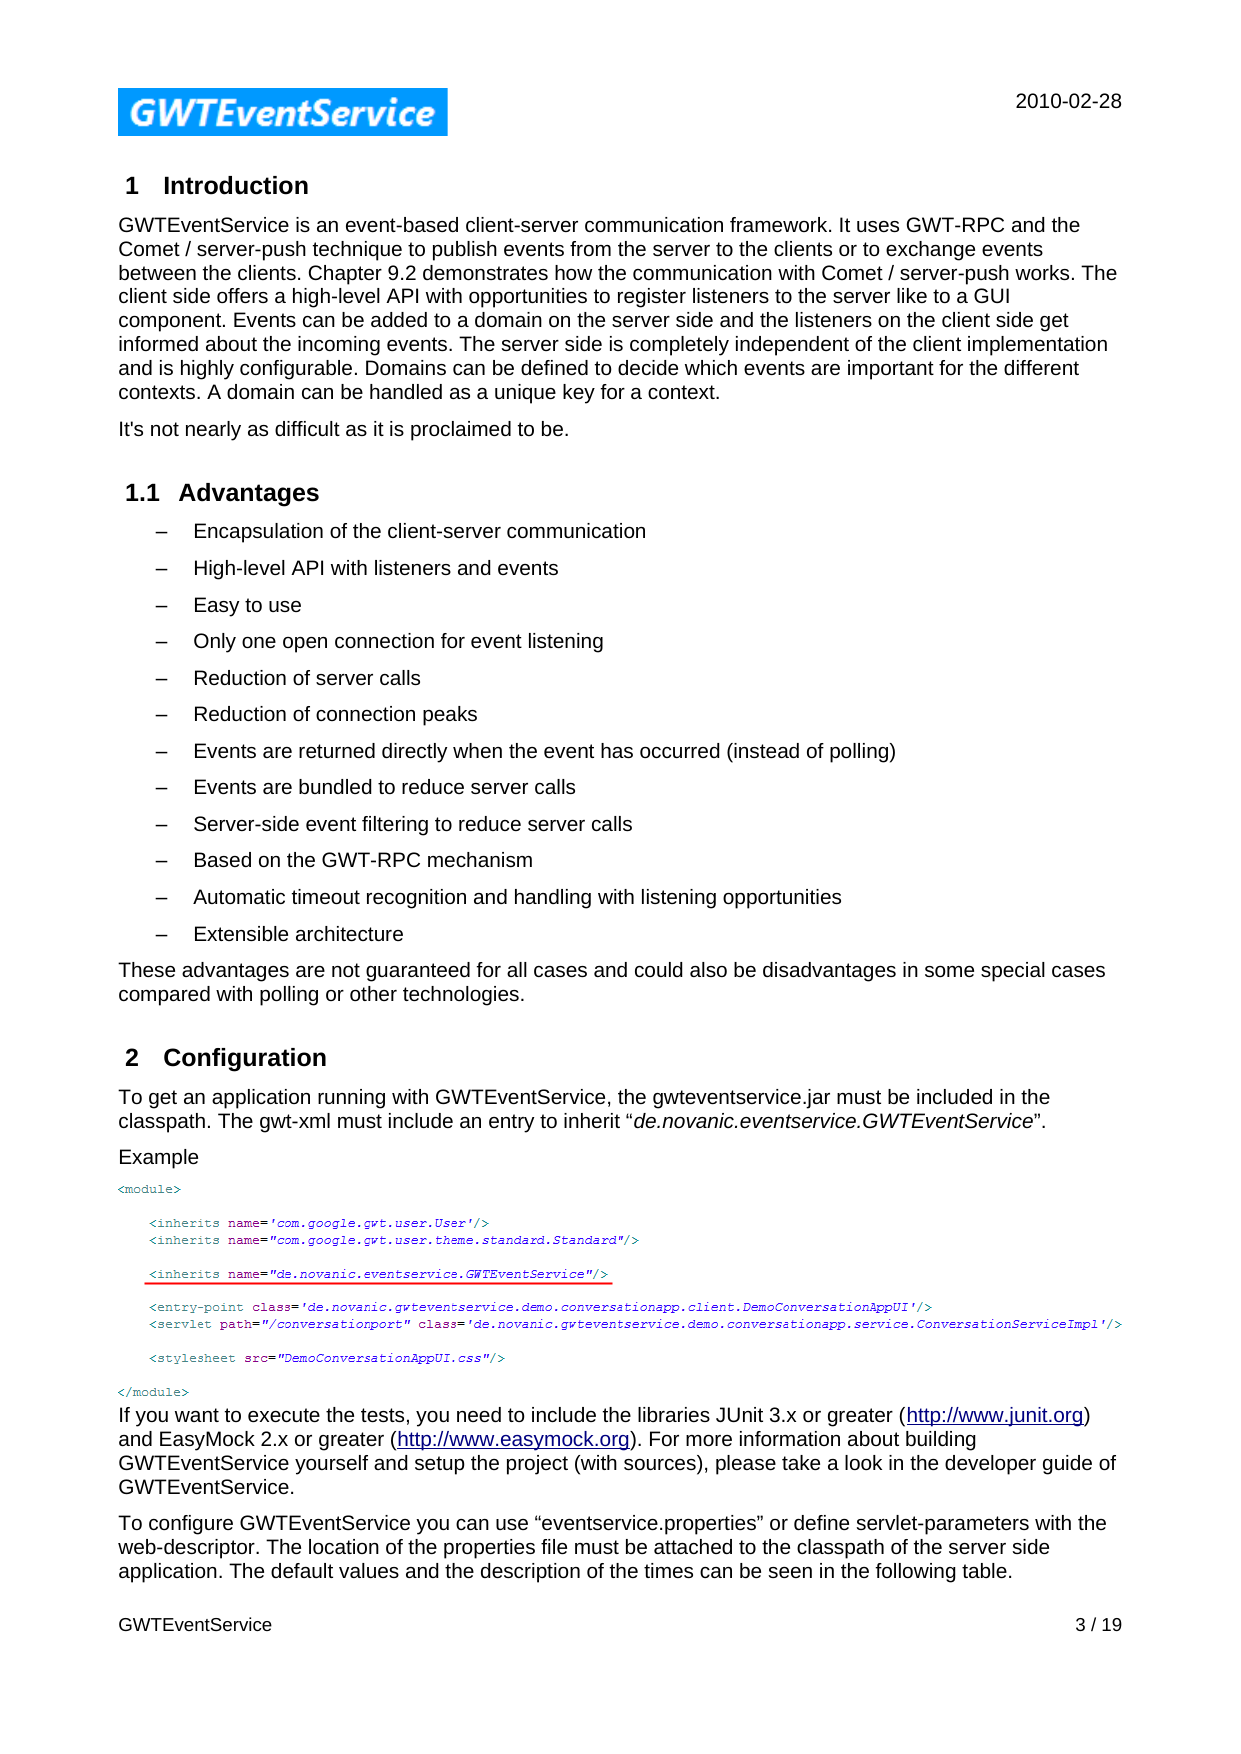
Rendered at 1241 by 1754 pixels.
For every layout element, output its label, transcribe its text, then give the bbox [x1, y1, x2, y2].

list Extensible architecture [156, 921, 1122, 946]
list Encapsulation of the client-server communication [156, 519, 1122, 543]
text It's not nearly as difficult as it is proclaimed to be. [118, 417, 1122, 441]
subtitle Advantages [118, 478, 1122, 507]
list Easy to use [156, 592, 1122, 616]
text These advantages are not guaranteed for all cases and could also be disadvantages in some special cases compared with polling or other technologies. [118, 958, 1122, 1006]
text To configure GWTEventService you can use “eventservice.properties” or define servlet-parameters with the web-descriptor. The location of the properties file must be attached to the classpath of the server side application. The default values and the description of the times can be seen in the following table. [118, 1511, 1122, 1583]
list Only one open connection for event listening [156, 629, 1122, 653]
list Server-side event filtering to reduce server calls [156, 812, 1122, 836]
list Reduction of server calls [156, 666, 1122, 689]
picture [118, 88, 448, 136]
text Example [118, 1145, 1122, 1169]
picture [118, 1181, 1123, 1403]
list Events are returned directly when the event has occurred (instead of polling) [156, 739, 1122, 763]
text GWTEventService is an event-based client-server communication framework. It uses GWT-RPC and the Comet / server-push technique to publish events from the server to the clients or to exchange events between the clients. Chapter 9.2 demonstrates how the communication with Comet / server-push works. The client side offers a high-level API with opportunities to register listeners to the server like to a GUI component. Events can be added to a domain on the server side and the listeners on the client side get informed about the incoming events. The server side is completely independent of the client implementation and is highly configurable. Domains can be defined to decide which events are important for the different contexts. A domain can be handled as a unique key for a context. [118, 212, 1122, 404]
subtitle Configuration [118, 1043, 1122, 1072]
subtitle Introduction [118, 171, 1122, 200]
list High-level API with listeners and events [156, 556, 1122, 580]
list Based on the GWT-RPC mechanism [156, 848, 1122, 872]
list Reduction of connection peaks [156, 702, 1122, 726]
list Automatic timeout recognition and handling with listening opportunities [156, 885, 1122, 909]
list Events are bundled to reduce server calls [156, 775, 1122, 799]
text To get an application running with GWTEventService, the gwteventservice.jar must be included in the classpath. The gwt-xml must include an entry to inherit “de.novanic.eventservice.GWTEventService”. [118, 1085, 1122, 1133]
text If you want to execute the tests, you need to include the libraries JUnit 3.x or greater (http://www.junit.org) and EasyMock 2.x or greater (http://www.easymock.org). For more information about building GWTEventService yourself and setup the project (with sources), please take a look in the developer guide of GWTEventService. [118, 1403, 1122, 1498]
